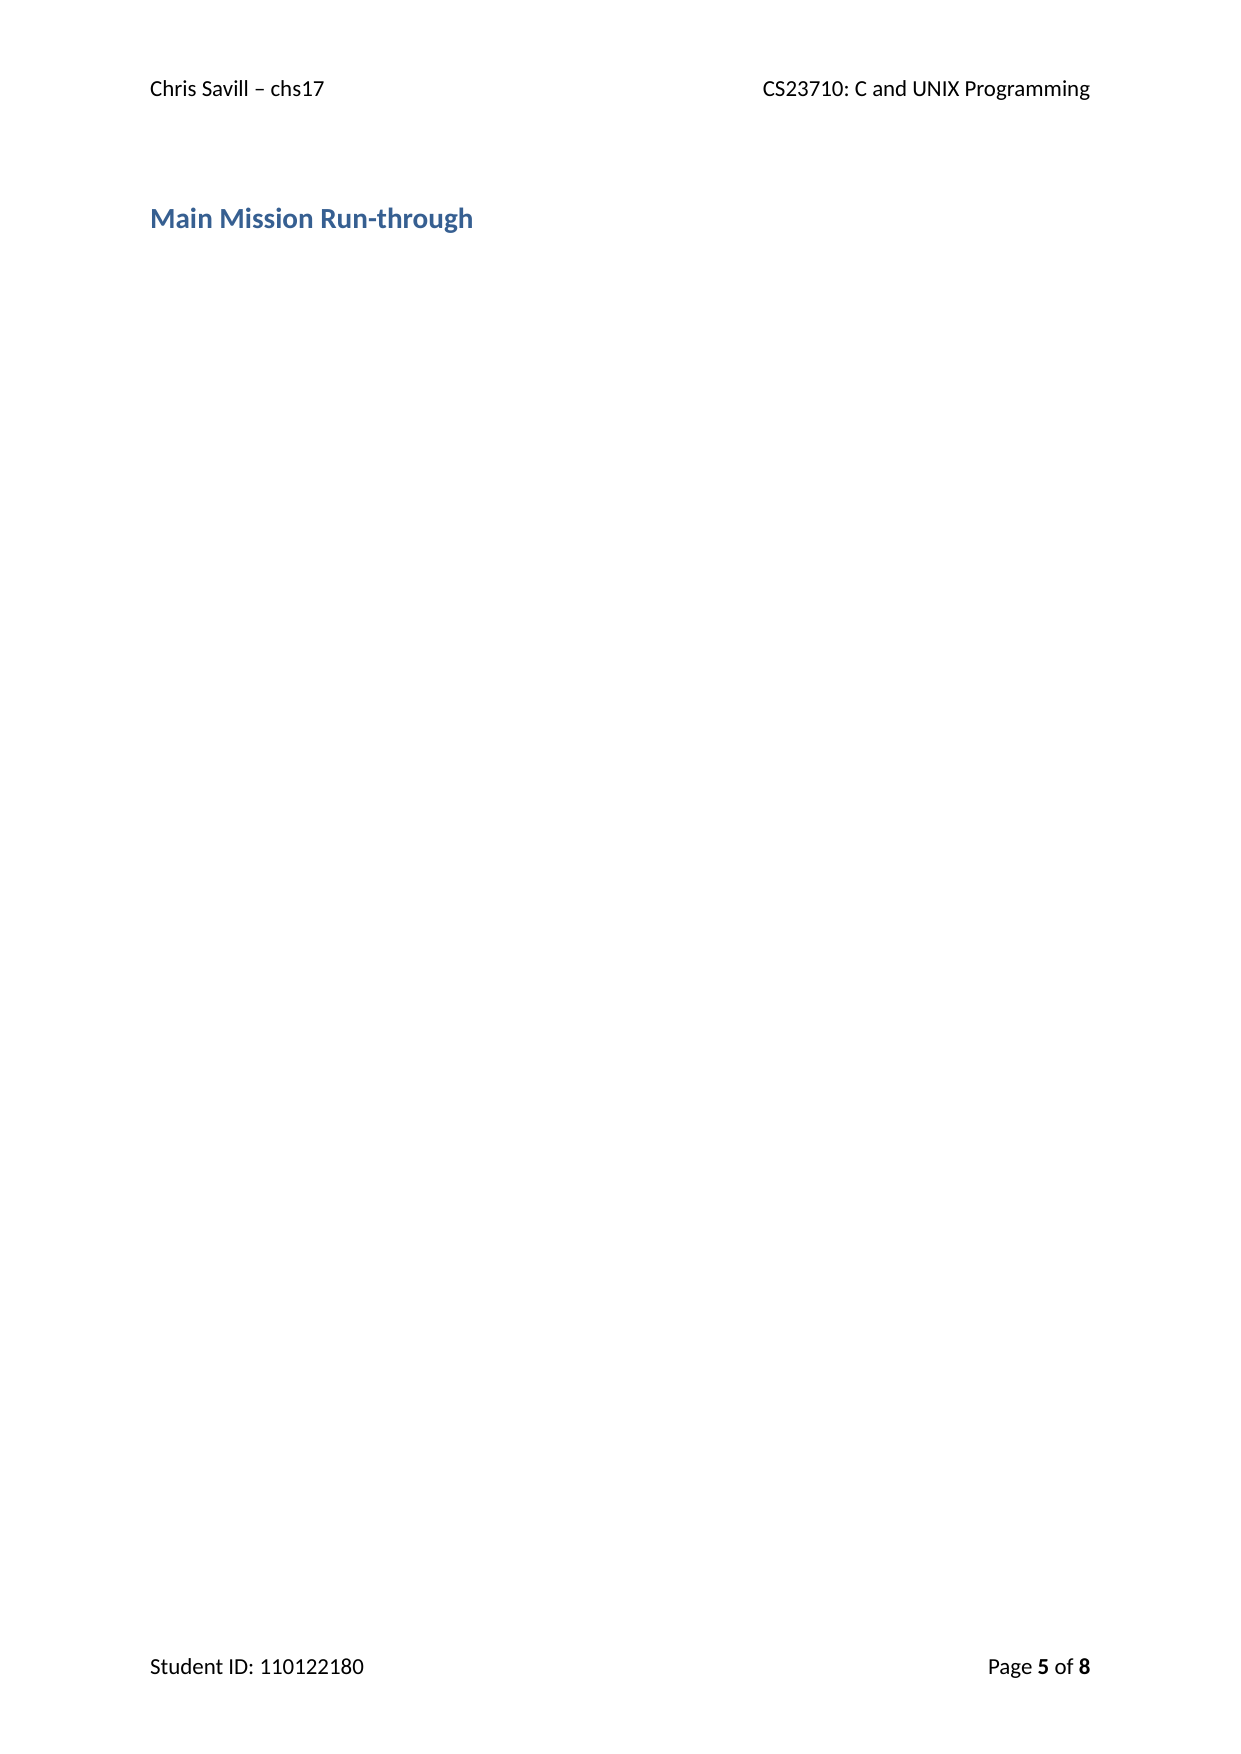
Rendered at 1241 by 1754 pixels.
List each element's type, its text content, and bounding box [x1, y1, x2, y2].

subtitle Main Mission Run-through [150, 200, 1090, 236]
